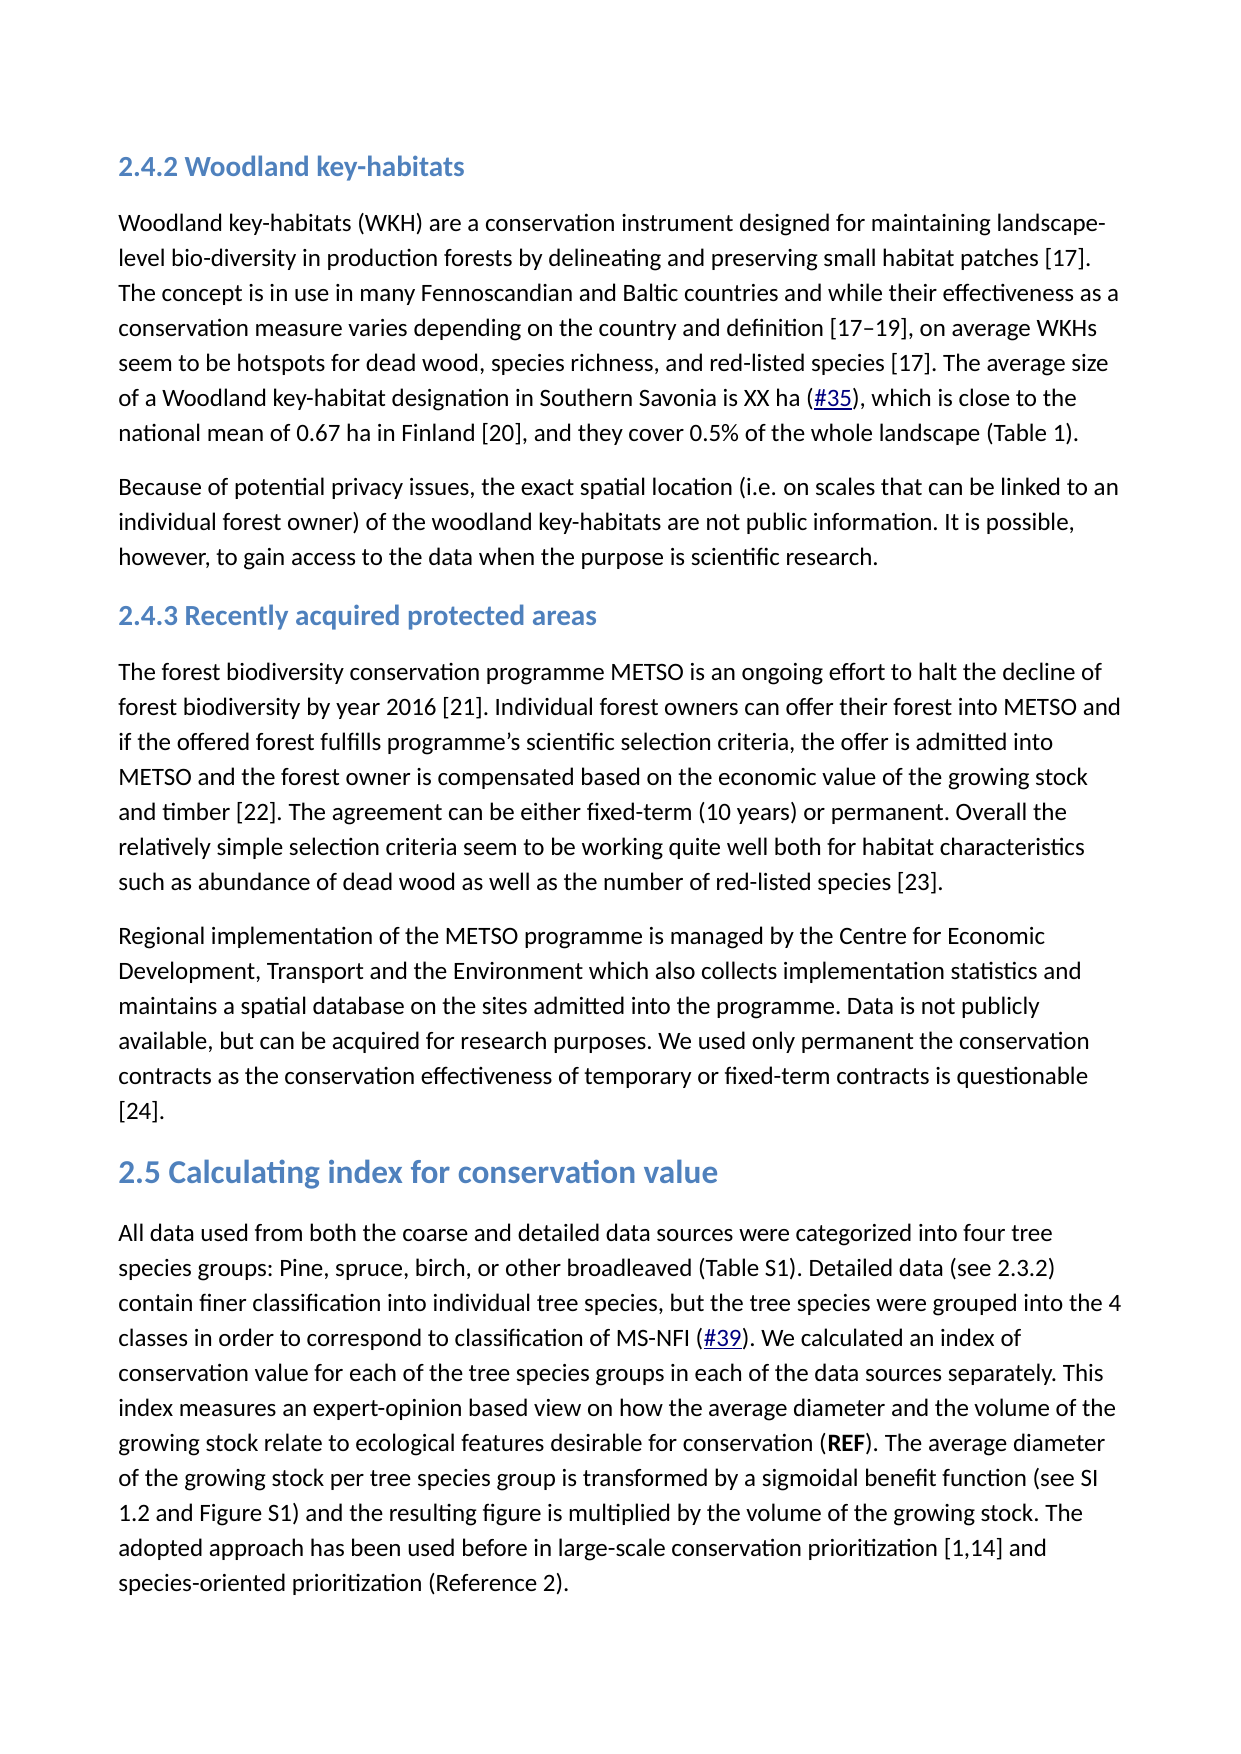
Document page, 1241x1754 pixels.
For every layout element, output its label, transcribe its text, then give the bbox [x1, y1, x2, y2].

text All data used from both the coarse and detailed data sources were categorized into four tree species groups: Pine, spruce, birch, or other broadleaved (Table S1). Detailed data (see 2.3.2) contain finer classification into individual tree species, but the tree species were grouped into the 4 classes in order to correspond to classification of MS-NFI (#39). We calculated an index of conservation value for each of the tree species groups in each of the data sources separately. This index measures an expert-opinion based view on how the average diameter and the volume of the growing stock relate to ecological features desirable for conservation (REF). The average diameter of the growing stock per tree species group is transformed by a sigmoidal benefit function (see SI 1.2 and Figure S1) and the resulting figure is multiplied by the volume of the growing stock. The adopted approach has been used before in large-scale conservation prioritization [1,14] and species-oriented prioritization (Reference 2). [118, 1217, 1122, 1597]
text The forest biodiversity conservation programme METSO is an ongoing effort to halt the decline of forest biodiversity by year 2016 [21]. Individual forest owners can offer their forest into METSO and if the offered forest fulfills programme’s scientific selection criteria, the offer is admitted into METSO and the forest owner is compensated based on the economic value of the growing stock and timber [22]. The agreement can be either fixed-term (10 years) or permanent. Overall the relatively simple selection criteria seem to be working quite well both for habitat characteristics such as abundance of dead wood as well as the number of red-listed species [23]. [118, 657, 1122, 897]
subtitle 2.5 Calculating index for conservation value [118, 1151, 1122, 1192]
subtitle 2.4.3 Recently acquired protected areas [118, 597, 1122, 632]
subtitle 2.4.2 Woodland key-habitats [118, 148, 1122, 183]
text Woodland key-habitats (WKH) are a conservation instrument designed for maintaining landscape-level bio-diversity in production forests by delineating and preserving small habitat patches [17]. The concept is in use in many Fennoscandian and Baltic countries and while their effectiveness as a conservation measure varies depending on the country and definition [17–19], on average WKHs seem to be hotspots for dead wood, species richness, and red-listed species [17]. The average size of a Woodland key-habitat designation in Southern Savonia is XX ha (#35), which is close to the national mean of 0.67 ha in Finland [20], and they cover 0.5% of the whole landscape (Table 1). [118, 207, 1122, 448]
text Because of potential privacy issues, the exact spatial location (i.e. on scales that can be linked to an individual forest owner) of the woodland key-habitats are not public information. It is possible, however, to gain access to the data when the purpose is scientific research. [118, 471, 1122, 572]
text Regional implementation of the METSO programme is managed by the Centre for Economic Development, Transport and the Environment which also collects implementation statistics and maintains a spatial database on the sites admitted into the programme. Data is not publicly available, but can be acquired for research purposes. We used only permanent the conservation contracts as the conservation effectiveness of temporary or fixed-term contracts is questionable [24]. [118, 920, 1122, 1126]
